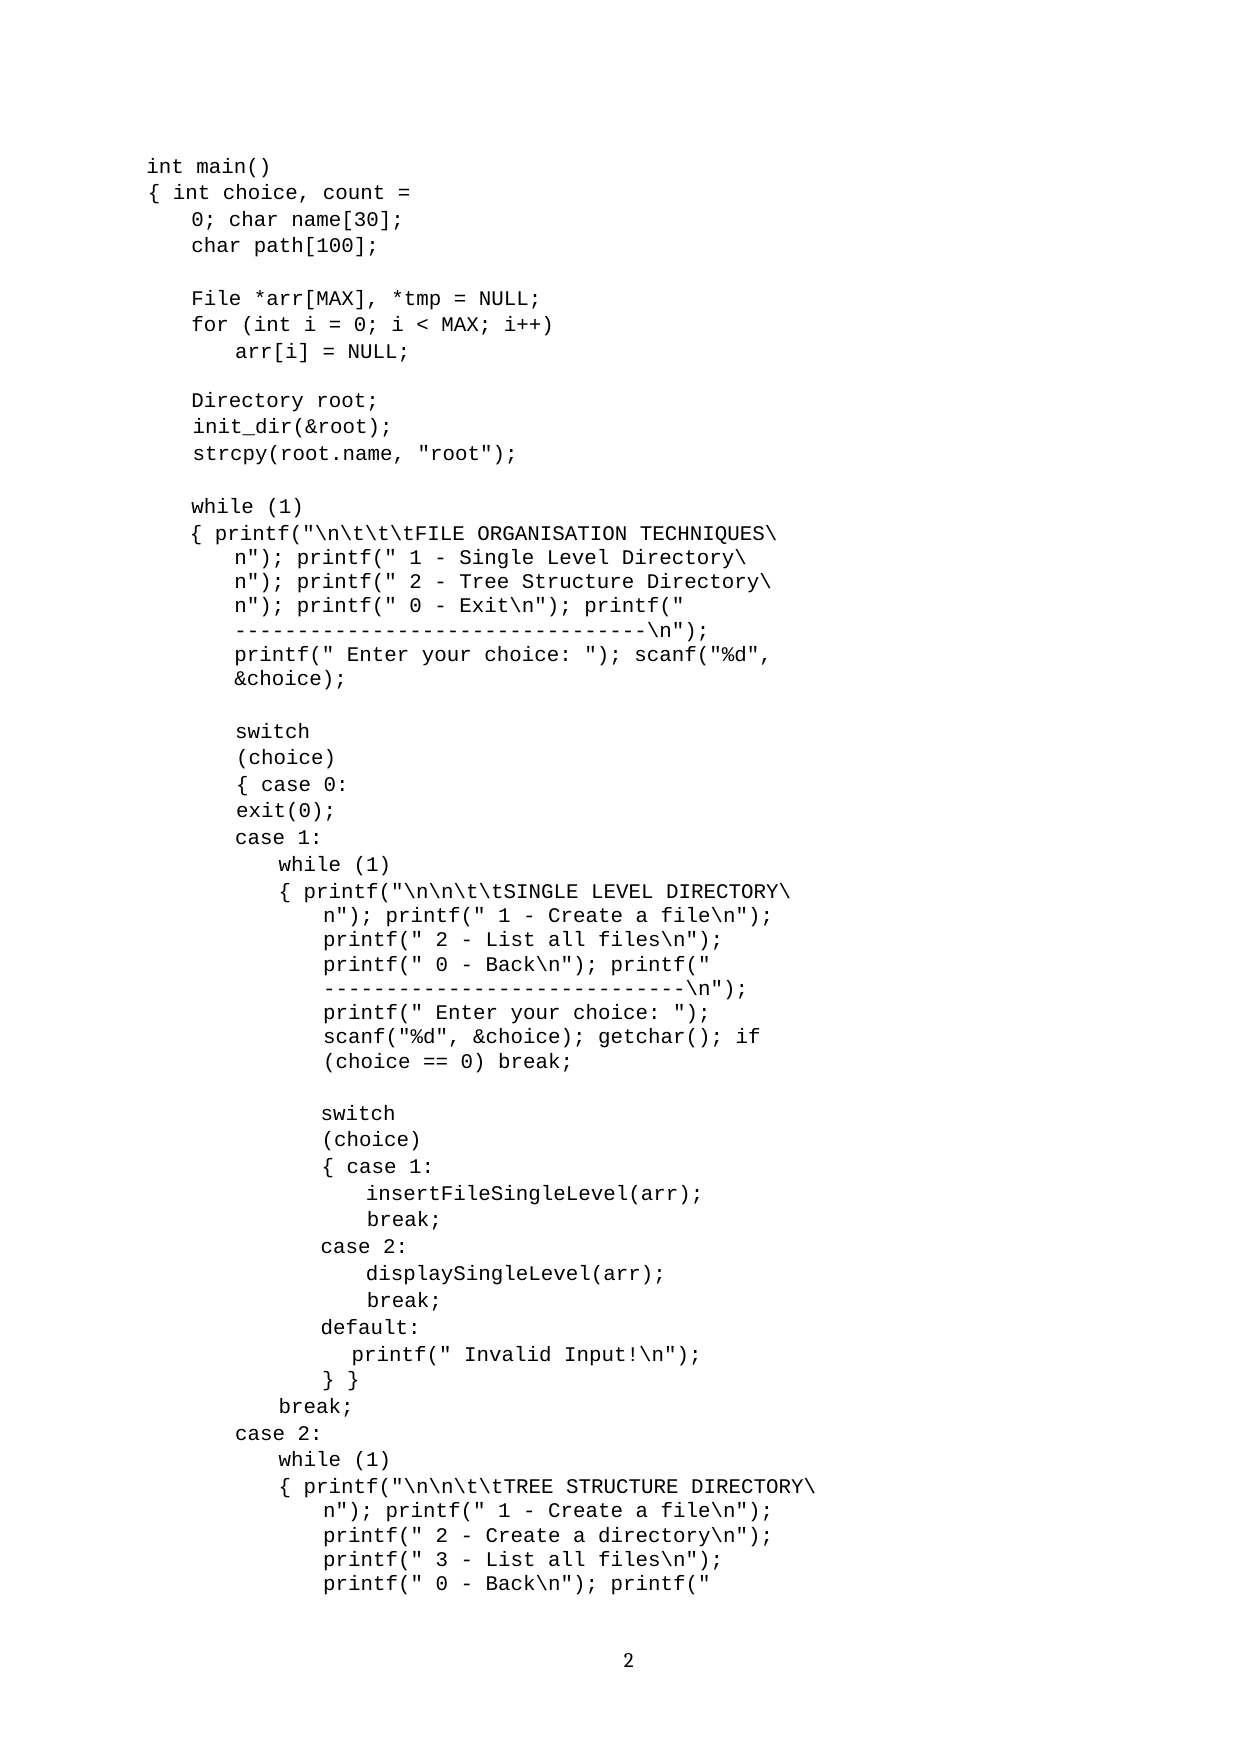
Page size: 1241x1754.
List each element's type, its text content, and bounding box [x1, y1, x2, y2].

text case 2: while (1) [235, 1423, 393, 1473]
text } } break; [278, 1369, 360, 1419]
text File *arr[MAX], *tmp = NULL; [191, 287, 939, 311]
text { printf("\n\n\t\tSINGLE LEVEL DIRECTORY\n"); printf(" 1 - Create a file\n"); printf(" 2 - List all files\n"); printf(" 0 - Back\n"); printf(" -----------------------------\n"); printf(" Enter your choice: "); scanf("%d", &choice); getchar(); if (choice == 0) break; [278, 881, 807, 1074]
text default: [320, 1317, 503, 1340]
text for (int i = 0; i < MAX; i++) [191, 314, 939, 338]
text case 2: [320, 1236, 503, 1260]
text int main() [146, 156, 1210, 179]
text printf(" Invalid Input!\n"); [148, 1344, 905, 1367]
text switch (choice) { case 0: exit(0); [235, 721, 415, 824]
text { printf("\n\n\t\tTREE STRUCTURE DIRECTORY\n"); printf(" 1 - Create a file\n"); printf(" 2 - Create a directory\n"); printf(" 3 - List all files\n"); printf(" 0 - Back\n"); printf(" [278, 1476, 829, 1597]
text { printf("\n\t\t\tFILE ORGANISATION TECHNIQUES\n"); printf(" 1 - Single Level Directory\n"); printf(" 2 - Tree Structure Directory\n"); printf(" 0 - Exit\n"); printf(" ---------------------------------\n"); printf(" Enter your choice: "); scanf("%d", &choice); [189, 523, 785, 692]
text switch (choice) { case 1: [320, 1103, 503, 1179]
text { int choice, count = 0; char name[30]; char path[100]; [148, 182, 447, 259]
text while (1) [191, 496, 503, 519]
text displaySingleLevel(arr); break; [366, 1263, 709, 1313]
text Directory root; init_dir(&root); strcpy(root.name, "root"); [191, 390, 545, 466]
text arr[i] = NULL; [235, 341, 939, 365]
text insertFileSingleLevel(arr); break; [366, 1183, 742, 1233]
text case 1: while (1) [235, 827, 393, 877]
